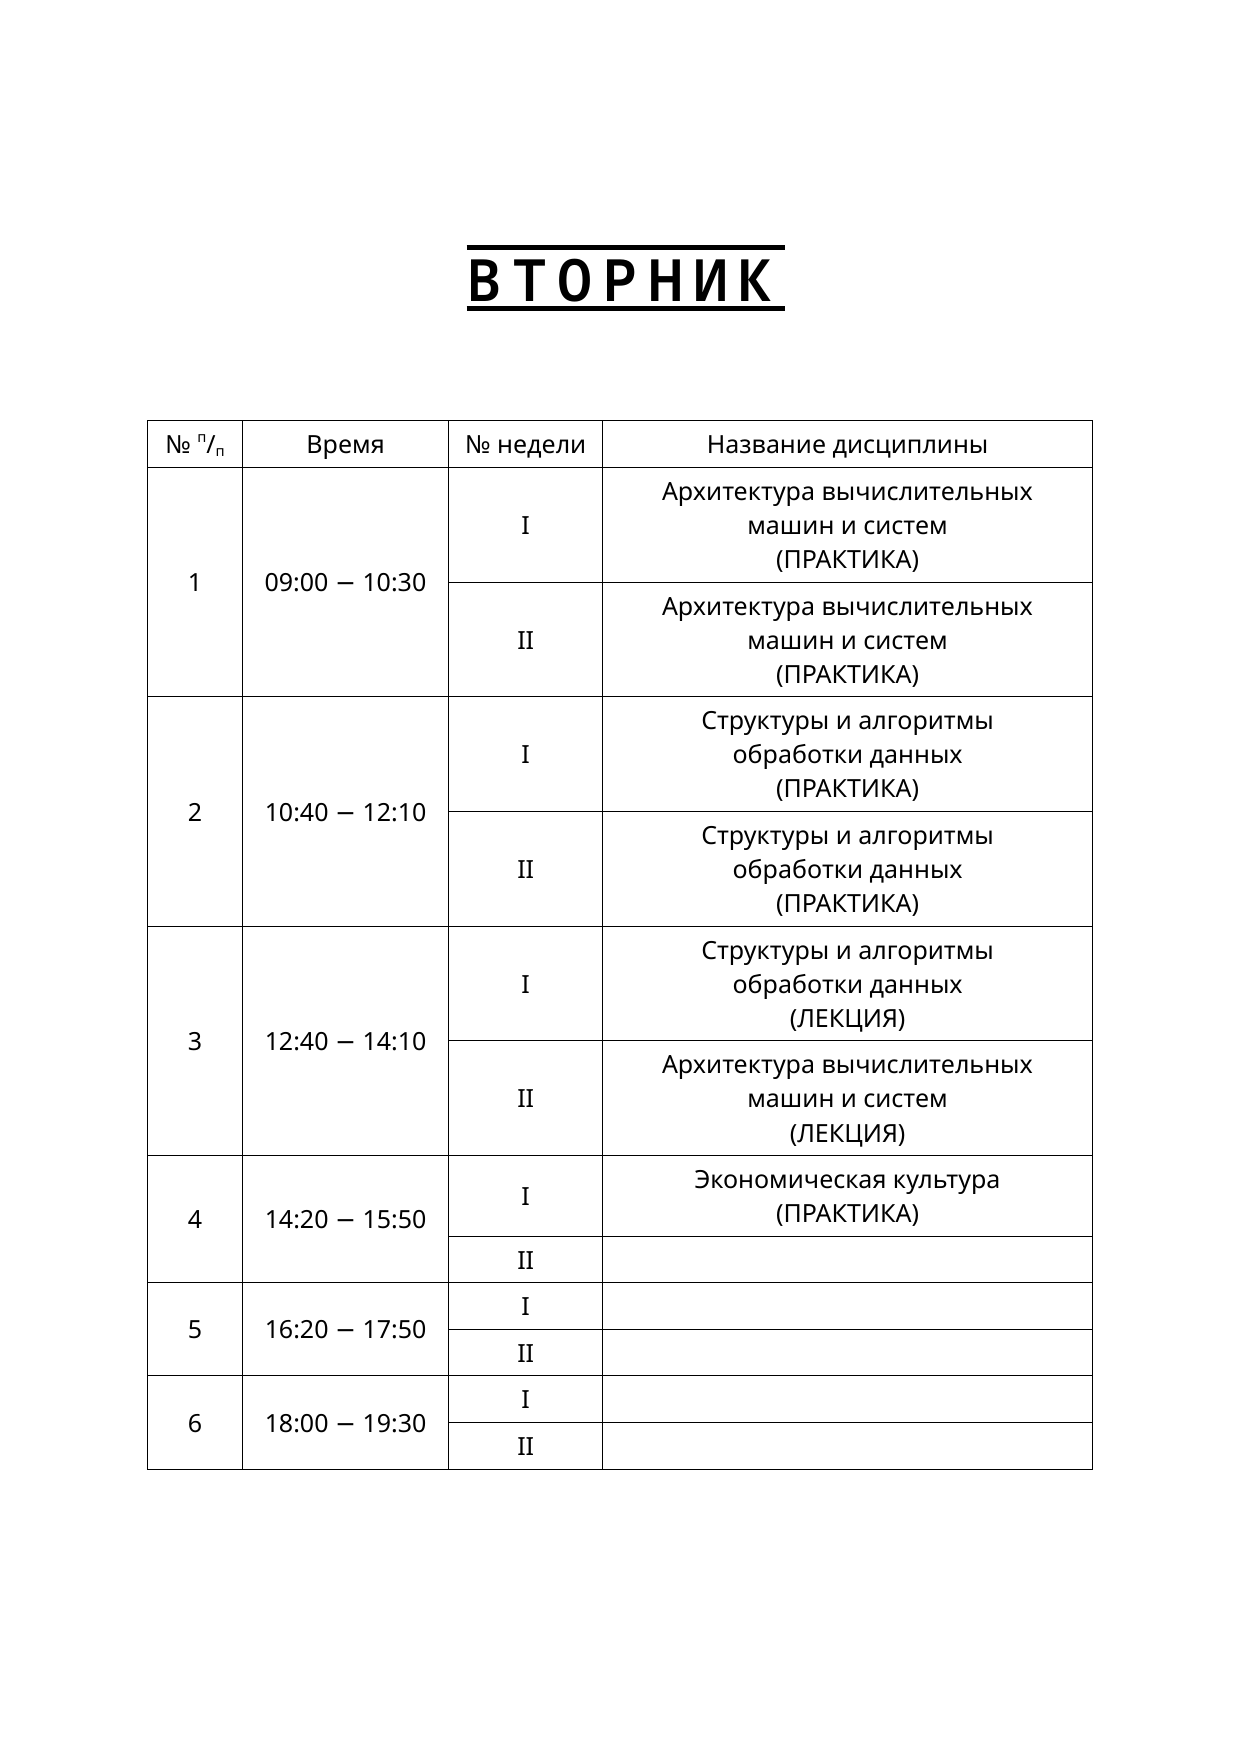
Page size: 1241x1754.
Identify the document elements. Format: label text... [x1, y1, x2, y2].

table_cell 6 [148, 1376, 242, 1468]
table_header № п/п [148, 421, 242, 467]
table_cell I [449, 1283, 602, 1329]
table_header Время [243, 421, 448, 467]
table_cell Архитектура вычислительных машин и систем (ЛЕКЦИЯ) [603, 1041, 1092, 1155]
table_cell [603, 1330, 1092, 1375]
title ВТОРНИК [118, 236, 1122, 322]
table_cell 09:00 − 10:30 [243, 468, 448, 696]
table_cell II [449, 812, 602, 926]
table_header № недели [449, 421, 602, 467]
table_cell II [449, 1423, 602, 1468]
table_cell Структуры и алгоритмы обработки данных (ЛЕКЦИЯ) [603, 927, 1092, 1040]
table_header Название дисциплины [603, 421, 1092, 467]
table_cell [603, 1423, 1092, 1468]
table_cell II [449, 583, 602, 696]
table_cell II [449, 1237, 602, 1282]
table_cell II [449, 1330, 602, 1375]
table_cell [603, 1283, 1092, 1329]
table_cell Архитектура вычислительных машин и систем (ПРАКТИКА) [603, 583, 1092, 696]
table_cell I [449, 1376, 602, 1422]
table_cell 14:20 − 15:50 [243, 1156, 448, 1282]
table_cell Структуры и алгоритмы обработки данных (ПРАКТИКА) [603, 812, 1092, 926]
table_cell 18:00 − 19:30 [243, 1376, 448, 1468]
table_cell Экономическая культура (ПРАКТИКА) [603, 1156, 1092, 1236]
table_cell [603, 1376, 1092, 1422]
table_cell I [449, 697, 602, 811]
table_cell 4 [148, 1156, 242, 1282]
table_cell II [449, 1041, 602, 1155]
table_cell 12:40 − 14:10 [243, 927, 448, 1155]
table_cell I [449, 927, 602, 1040]
table_cell Архитектура вычислительных машин и систем (ПРАКТИКА) [603, 468, 1092, 582]
table_cell 3 [148, 927, 242, 1155]
table_cell 1 [148, 468, 242, 696]
table_cell I [449, 468, 602, 582]
table_cell 2 [148, 697, 242, 926]
table_cell 10:40 − 12:10 [243, 697, 448, 926]
table_cell 16:20 − 17:50 [243, 1283, 448, 1375]
table_cell I [449, 1156, 602, 1236]
table_cell Структуры и алгоритмы обработки данных (ПРАКТИКА) [603, 697, 1092, 811]
table_cell 5 [148, 1283, 242, 1375]
table_cell [603, 1237, 1092, 1282]
